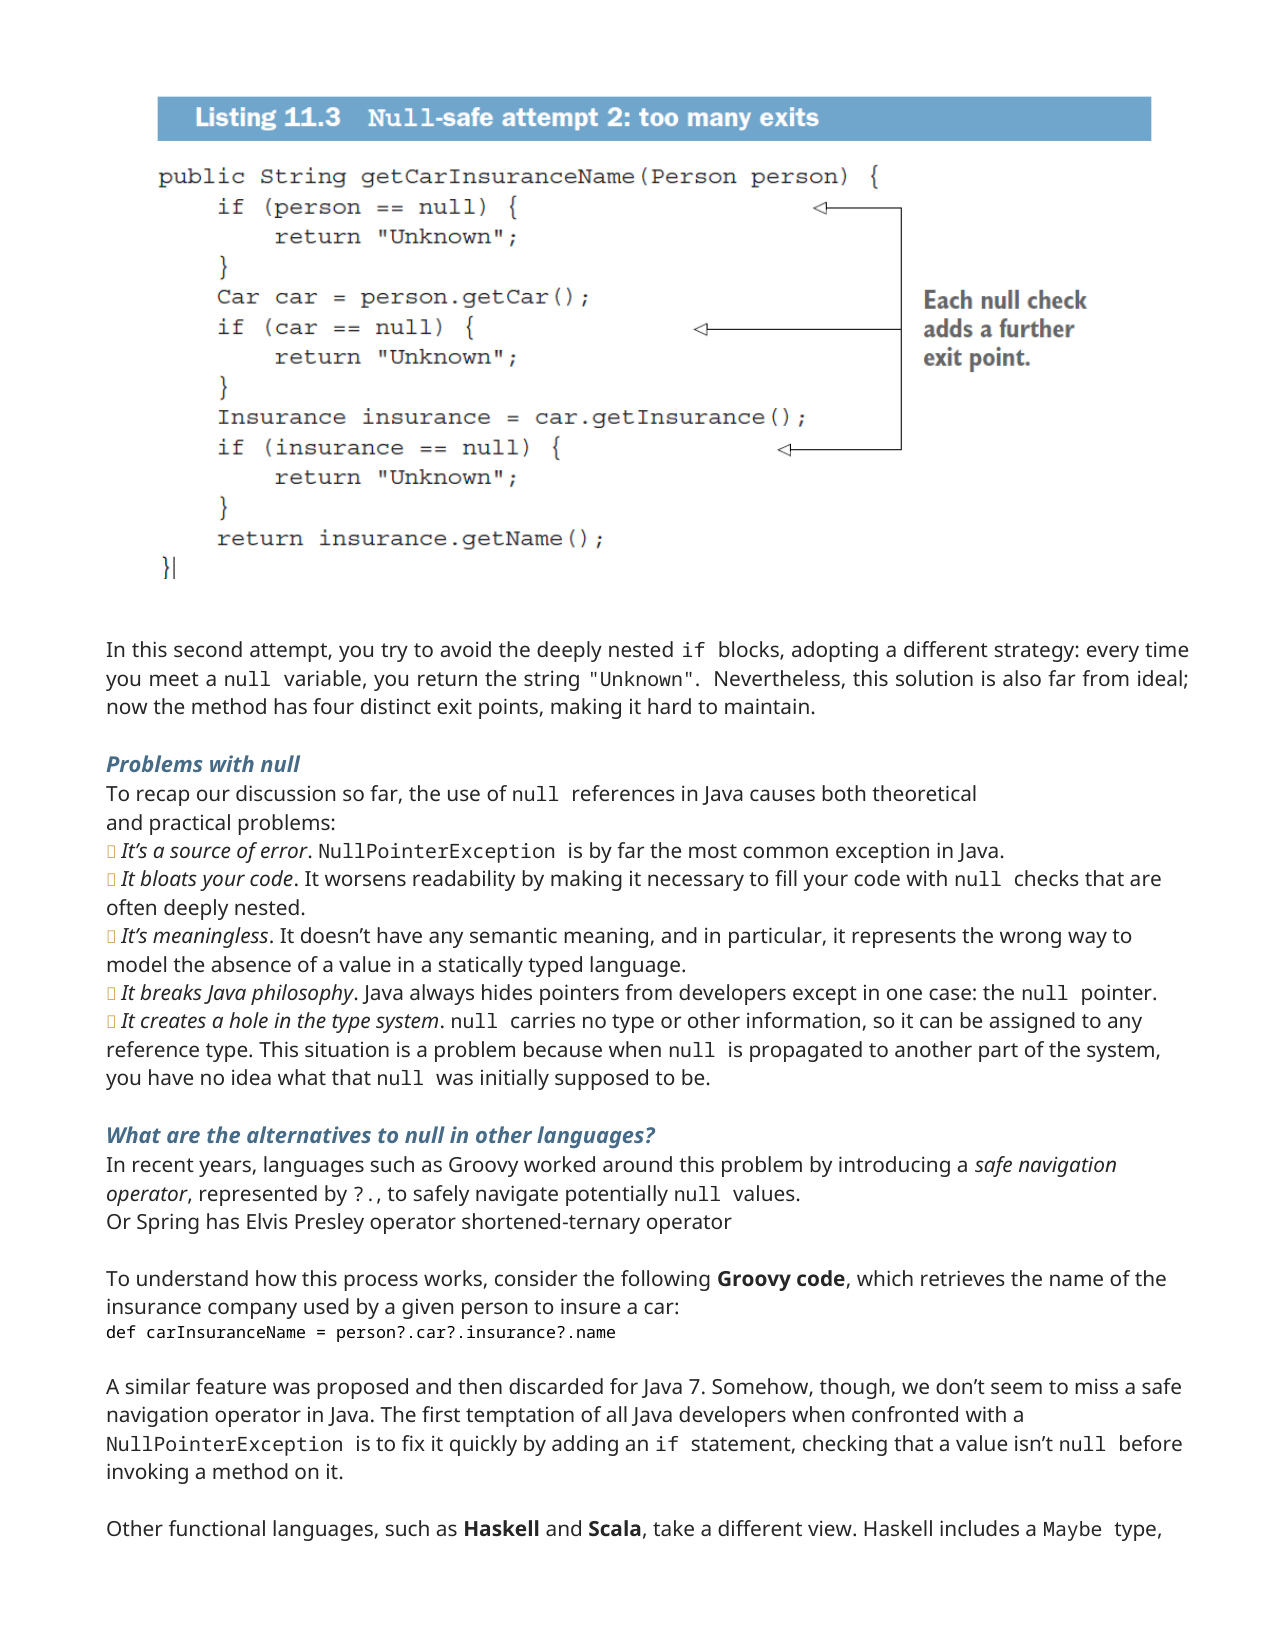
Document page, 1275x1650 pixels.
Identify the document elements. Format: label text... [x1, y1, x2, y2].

text Other functional languages, such as Haskell and Scala, take a different view. Haskell includes a Maybe type, [106, 1514, 1190, 1543]
picture [144, 84, 1152, 579]
text  It creates a hole in the type system. null carries no type or other information, so it can be assigned to any reference type. This situation is a problem because when null is propagated to another part of the system, you have no idea what that null was initially supposed to be. [106, 1007, 1190, 1092]
text What are the alternatives to null in other languages? [106, 1120, 1190, 1150]
text and practical problems: [106, 808, 1190, 836]
text Or Spring has Elvis Presley operator shortened-ternary operator [106, 1207, 1190, 1236]
text In recent years, languages such as Groovy worked around this problem by introducing a safe navigation operator, represented by ?., to safely navigate potentially null values. [106, 1150, 1190, 1207]
text In this second attempt, you try to avoid the deeply nested if blocks, adopting a different strategy: every time you meet a null variable, you return the string "Unknown". Nevertheless, this solution is also far from ideal; now the method has four distinct exit points, making it hard to maintain. [106, 636, 1190, 721]
text  It breaks Java philosophy. Java always hides pointers from developers except in one case: the null pointer. [106, 978, 1190, 1007]
text  It bloats your code. It worsens readability by making it necessary to fill your code with null checks that are often deeply nested. [106, 864, 1190, 921]
text To understand how this process works, consider the following Groovy code, which retrieves the name of the insurance company used by a given person to insure a car: [106, 1264, 1190, 1321]
text To recap our discussion so far, the use of null references in Java causes both theoretical [106, 779, 1190, 808]
text A similar feature was proposed and then discarded for Java 7. Somehow, though, we don’t seem to miss a safe navigation operator in Java. The first temptation of all Java developers when confronted with a NullPointerException is to fix it quickly by adding an if statement, checking that a value isn’t null before invoking a method on it. [106, 1372, 1190, 1486]
text Problems with null [106, 749, 1190, 779]
text  It’s meaningless. It doesn’t have any semantic meaning, and in particular, it represents the wrong way to model the absence of a value in a statically typed language. [106, 921, 1190, 978]
text  It’s a source of error. NullPointerException is by far the most common exception in Java. [106, 836, 1190, 864]
text def carInsuranceName = person?.car?.insurance?.name [106, 1321, 1190, 1343]
